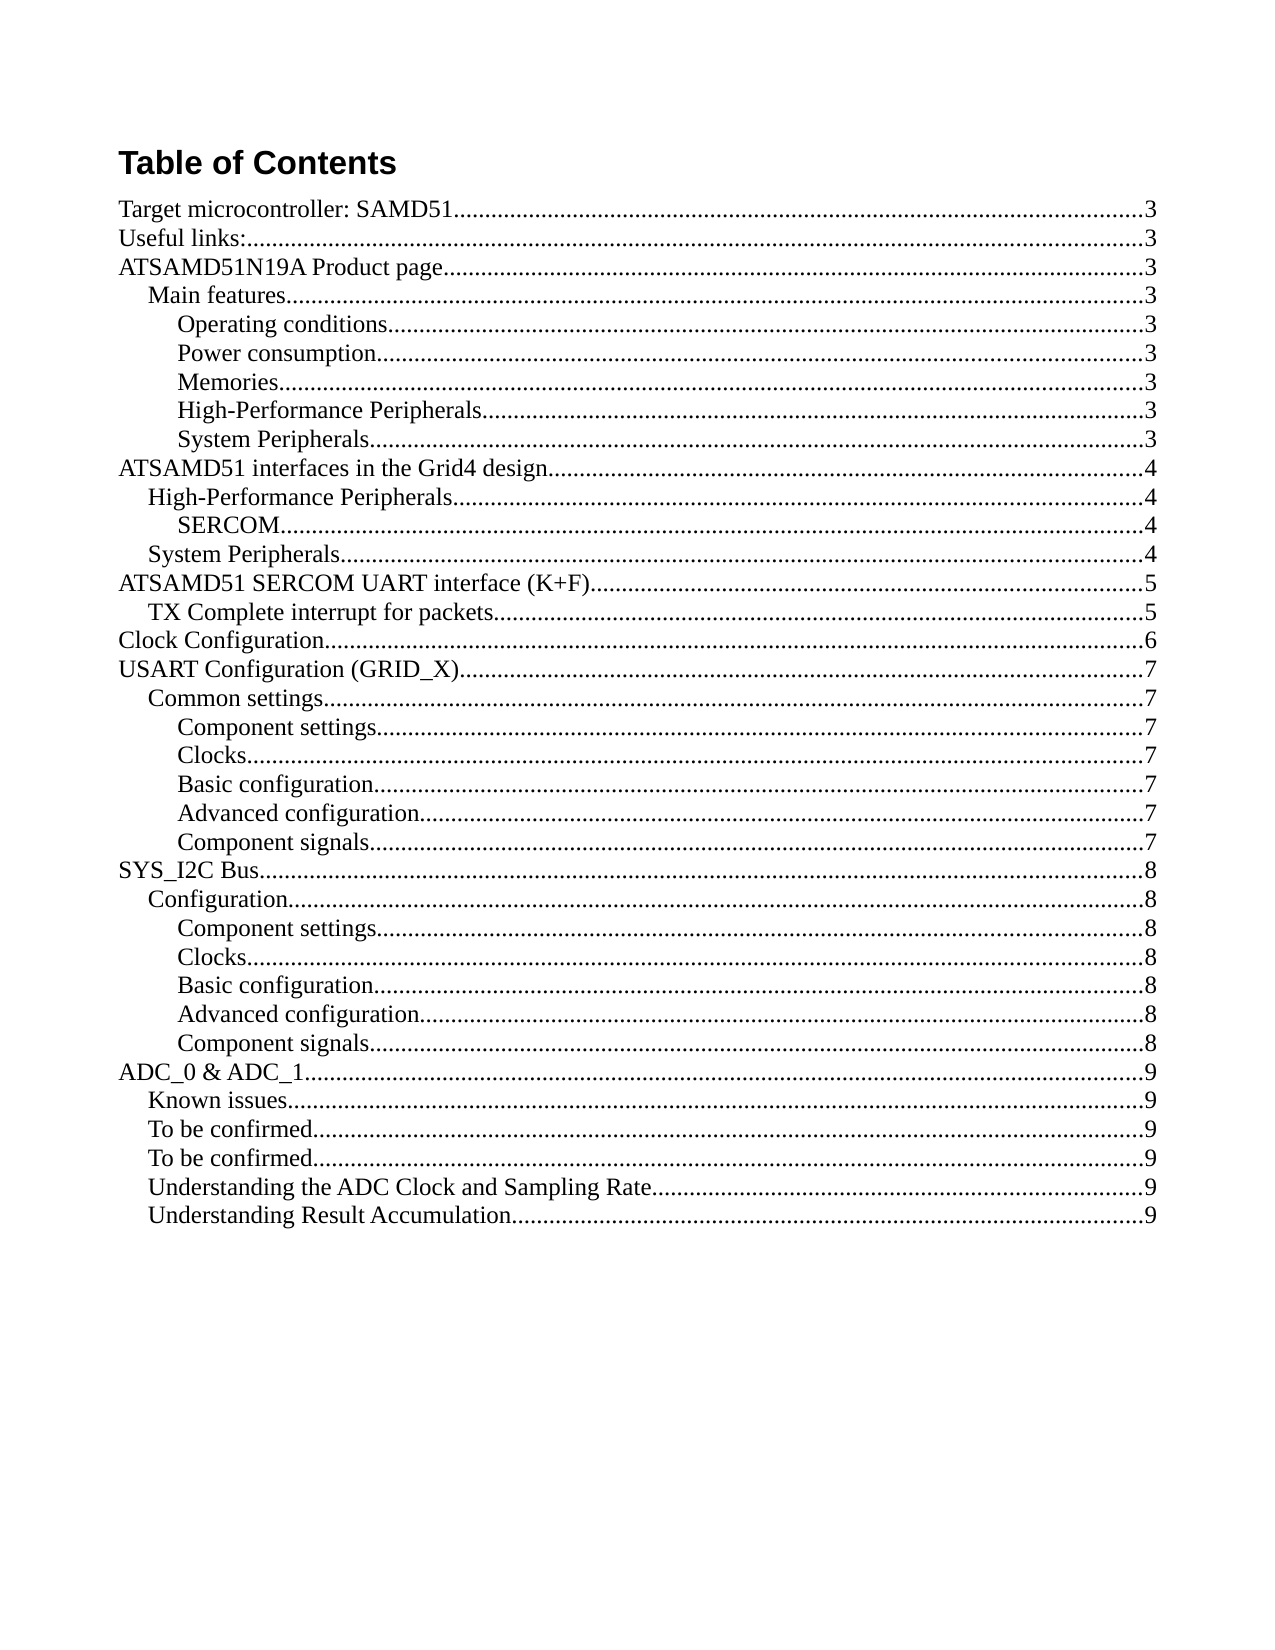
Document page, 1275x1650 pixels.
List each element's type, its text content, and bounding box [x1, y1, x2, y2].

text Clocks 8 [177, 942, 1157, 970]
text High-Performance Peripherals 3 [177, 395, 1157, 424]
text USART Configuration (GRID_X) 7 [118, 654, 1157, 683]
text Component settings 7 [177, 712, 1157, 740]
text Main features 3 [148, 280, 1157, 309]
text Common settings 7 [148, 683, 1157, 712]
text Advanced configuration 7 [177, 798, 1157, 827]
text Clock Configuration 6 [118, 625, 1157, 654]
text ATSAMD51 SERCOM UART interface (K+F) 5 [118, 568, 1157, 597]
text ATSAMD51 interfaces in the Grid4 design 4 [118, 453, 1157, 482]
text ATSAMD51N19A Product page 3 [118, 252, 1157, 280]
text High-Performance Peripherals 4 [148, 482, 1157, 510]
text TX Complete interrupt for packets 5 [148, 597, 1157, 625]
text System Peripherals 4 [148, 539, 1157, 568]
text Component settings 8 [177, 913, 1157, 942]
text Useful links: 3 [118, 223, 1157, 252]
subtitle Table of Contents [118, 143, 1157, 182]
text System Peripherals 3 [177, 424, 1157, 453]
text Operating conditions 3 [177, 309, 1157, 338]
text Component signals 8 [177, 1028, 1157, 1057]
text SYS_I2C Bus 8 [118, 855, 1157, 884]
text Target microcontroller: SAMD51 3 [118, 194, 1157, 223]
text Configuration 8 [148, 884, 1157, 913]
text Known issues 9 [148, 1085, 1157, 1114]
text SERCOM 4 [177, 510, 1157, 539]
text Basic configuration 8 [177, 970, 1157, 999]
text Component signals 7 [177, 827, 1157, 855]
text To be confirmed 9 [148, 1114, 1157, 1143]
text Power consumption 3 [177, 338, 1157, 367]
text Understanding the ADC Clock and Sampling Rate 9 [148, 1172, 1157, 1200]
text Clocks 7 [177, 740, 1157, 769]
text Advanced configuration 8 [177, 999, 1157, 1028]
text Memories 3 [177, 367, 1157, 395]
text Basic configuration 7 [177, 769, 1157, 798]
text ADC_0 & ADC_1 9 [118, 1057, 1157, 1085]
text To be confirmed 9 [148, 1143, 1157, 1172]
text Understanding Result Accumulation 9 [148, 1200, 1157, 1229]
